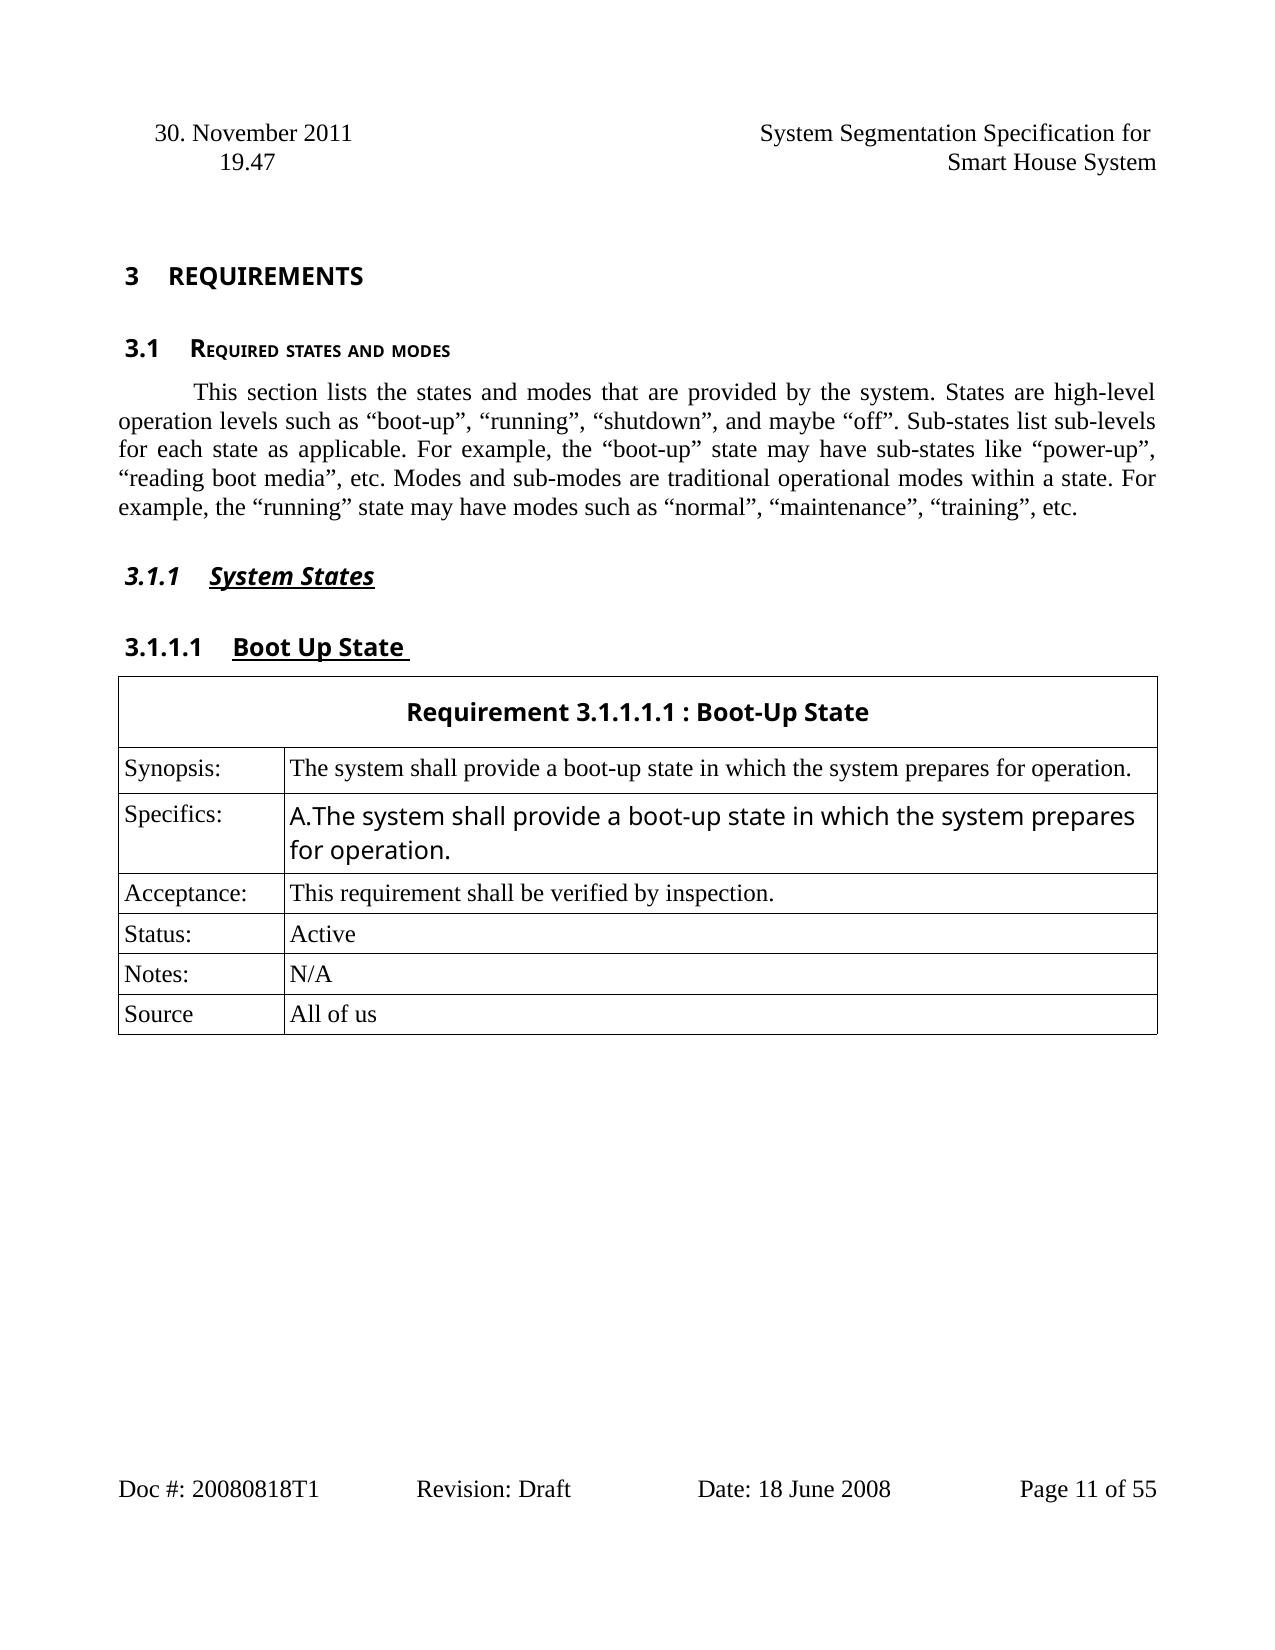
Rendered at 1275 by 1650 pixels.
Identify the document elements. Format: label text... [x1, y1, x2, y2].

subtitle Required states and modes [118, 330, 1157, 364]
subtitle System States [118, 558, 1157, 592]
table_cell Acceptance: [119, 874, 284, 913]
table_cell Source [119, 995, 284, 1034]
table_cell Active [285, 914, 1157, 953]
table_cell Specifics: [119, 794, 284, 872]
table_cell All of us [285, 995, 1157, 1034]
subtitle Requirements [118, 259, 1157, 293]
table_cell This requirement shall be verified by inspection. [285, 874, 1157, 913]
table_header Requirement 3.1.1.1.1 : Boot-Up State [119, 677, 1157, 747]
table_cell The system shall provide a boot-up state in which the system prepares for operation. [285, 794, 1157, 872]
subtitle Boot Up State [118, 630, 1157, 664]
table_cell Synopsis: [119, 748, 284, 793]
text This section lists the states and modes that are provided by the system. States are high-level operation levels such as “boot-up”, “running”, “shutdown”, and maybe “off”. Sub-states list sub-levels for each state as applicable. For example, the “boot-up” state may have sub-states like “power-up”, “reading boot media”, etc. Modes and sub-modes are traditional operational modes within a state. For example, the “running” state may have modes such as “normal”, “maintenance”, “training”, etc. [118, 377, 1157, 521]
table_cell Notes: [119, 954, 284, 993]
table_cell N/A [285, 954, 1157, 993]
table_cell Status: [119, 914, 284, 953]
table_cell The system shall provide a boot-up state in which the system prepares for operation. [285, 748, 1157, 793]
